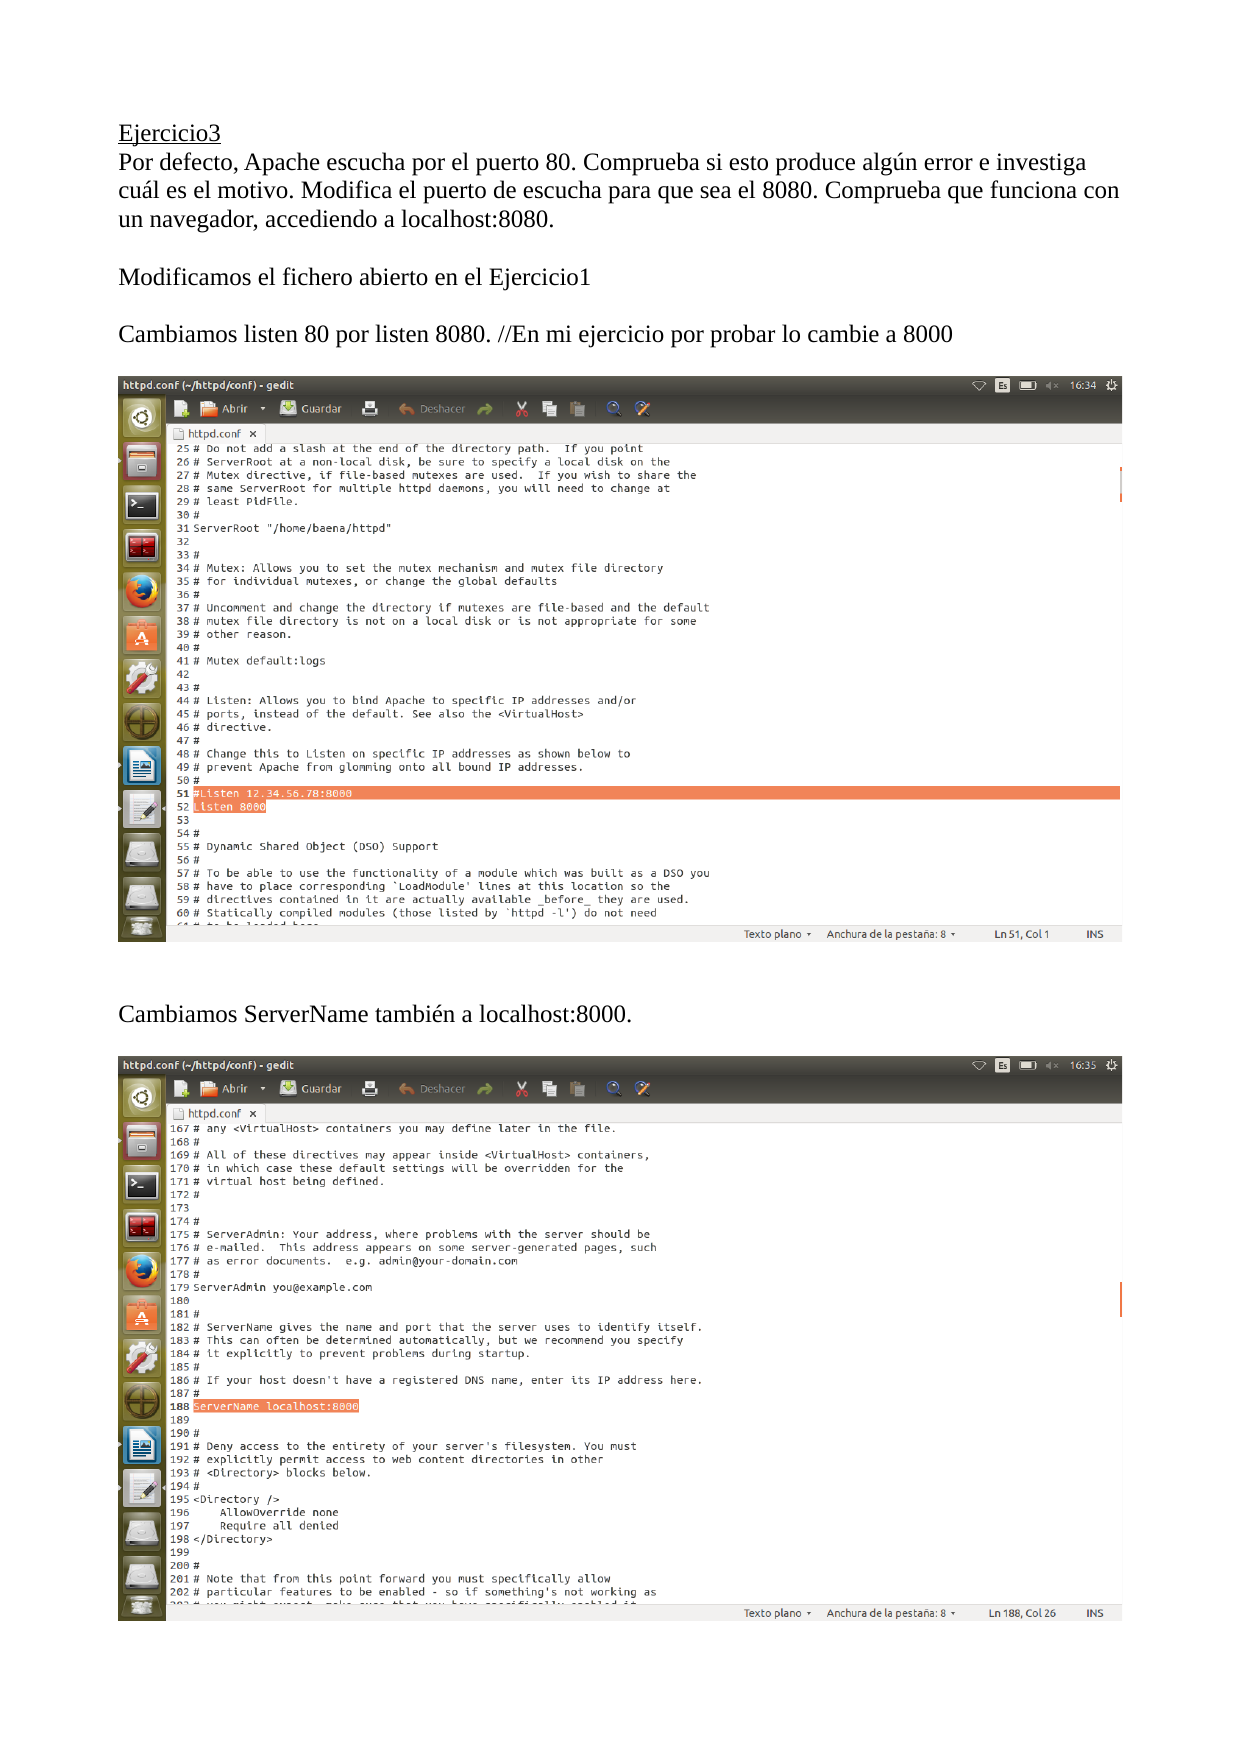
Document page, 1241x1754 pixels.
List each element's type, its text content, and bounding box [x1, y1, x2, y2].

picture [118, 1056, 1123, 1621]
text Modificamos el fichero abierto en el Ejercicio1 [118, 262, 1122, 291]
picture [118, 376, 1123, 942]
text Por defecto, Apache escucha por el puerto 80. Comprueba si esto produce algún error e investiga cuál es el motivo. Modifica el puerto de escucha para que sea el 8080. Comprueba que funciona con un navegador, accediendo a localhost:8080. [118, 147, 1122, 233]
text Cambiamos ServerName también a localhost:8000. [118, 999, 1122, 1027]
text Cambiamos listen 80 por listen 8080. //En mi ejercicio por probar lo cambie a 8000 [118, 319, 1122, 348]
text Ejercicio3 [118, 118, 1122, 147]
